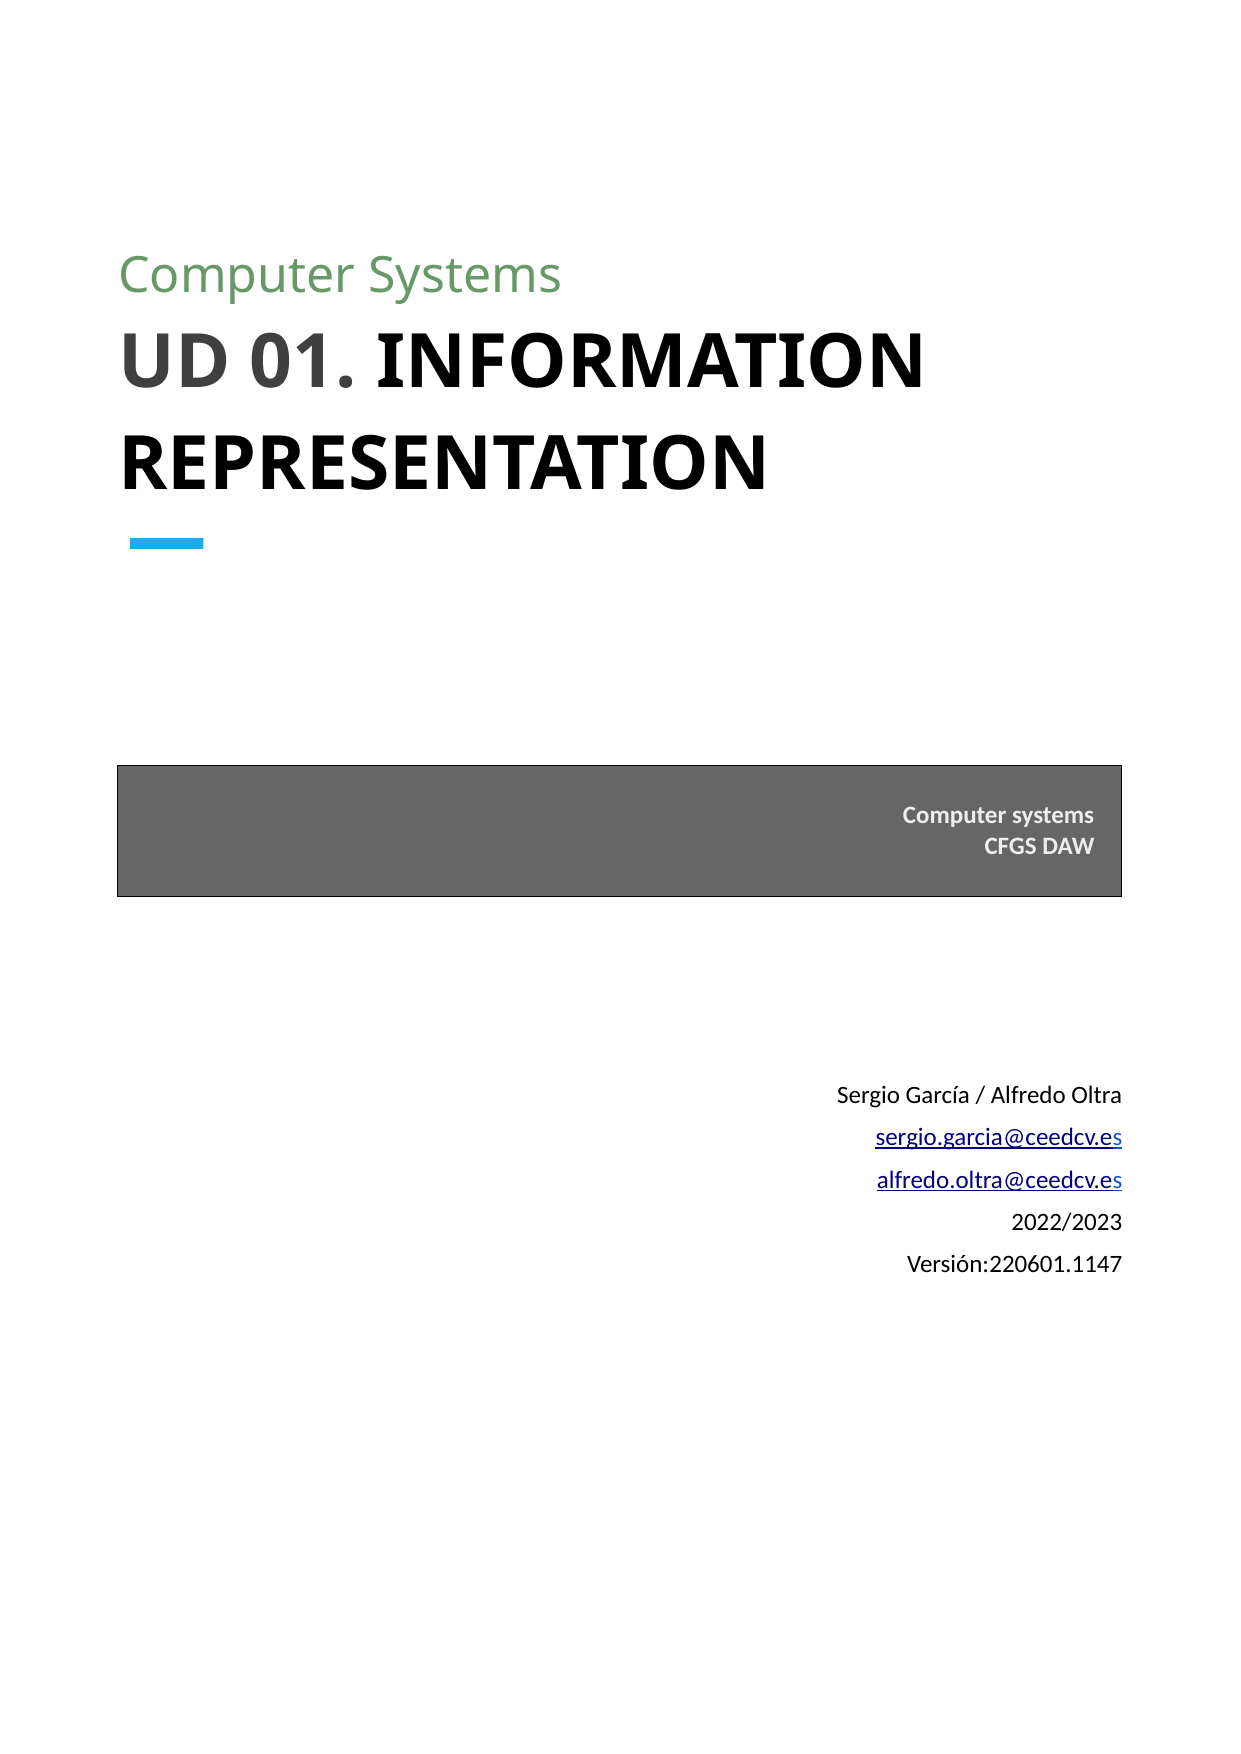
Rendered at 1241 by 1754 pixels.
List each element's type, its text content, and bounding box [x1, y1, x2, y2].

text alfredo.oltra@ceedcv.es [231, 1164, 1122, 1194]
text 2022/2023 [118, 1206, 1122, 1237]
text CFGS DAW [121, 830, 1094, 861]
text Computer Systems UD 01. Information Representation [118, 239, 1122, 512]
text sergio.garcia@ceedcv.es [231, 1121, 1122, 1152]
text Sergio García / Alfredo Oltra [231, 1079, 1122, 1109]
text Versión:220601.1147 [118, 1248, 1122, 1279]
picture [129, 538, 204, 549]
text Computer systems [121, 800, 1094, 830]
